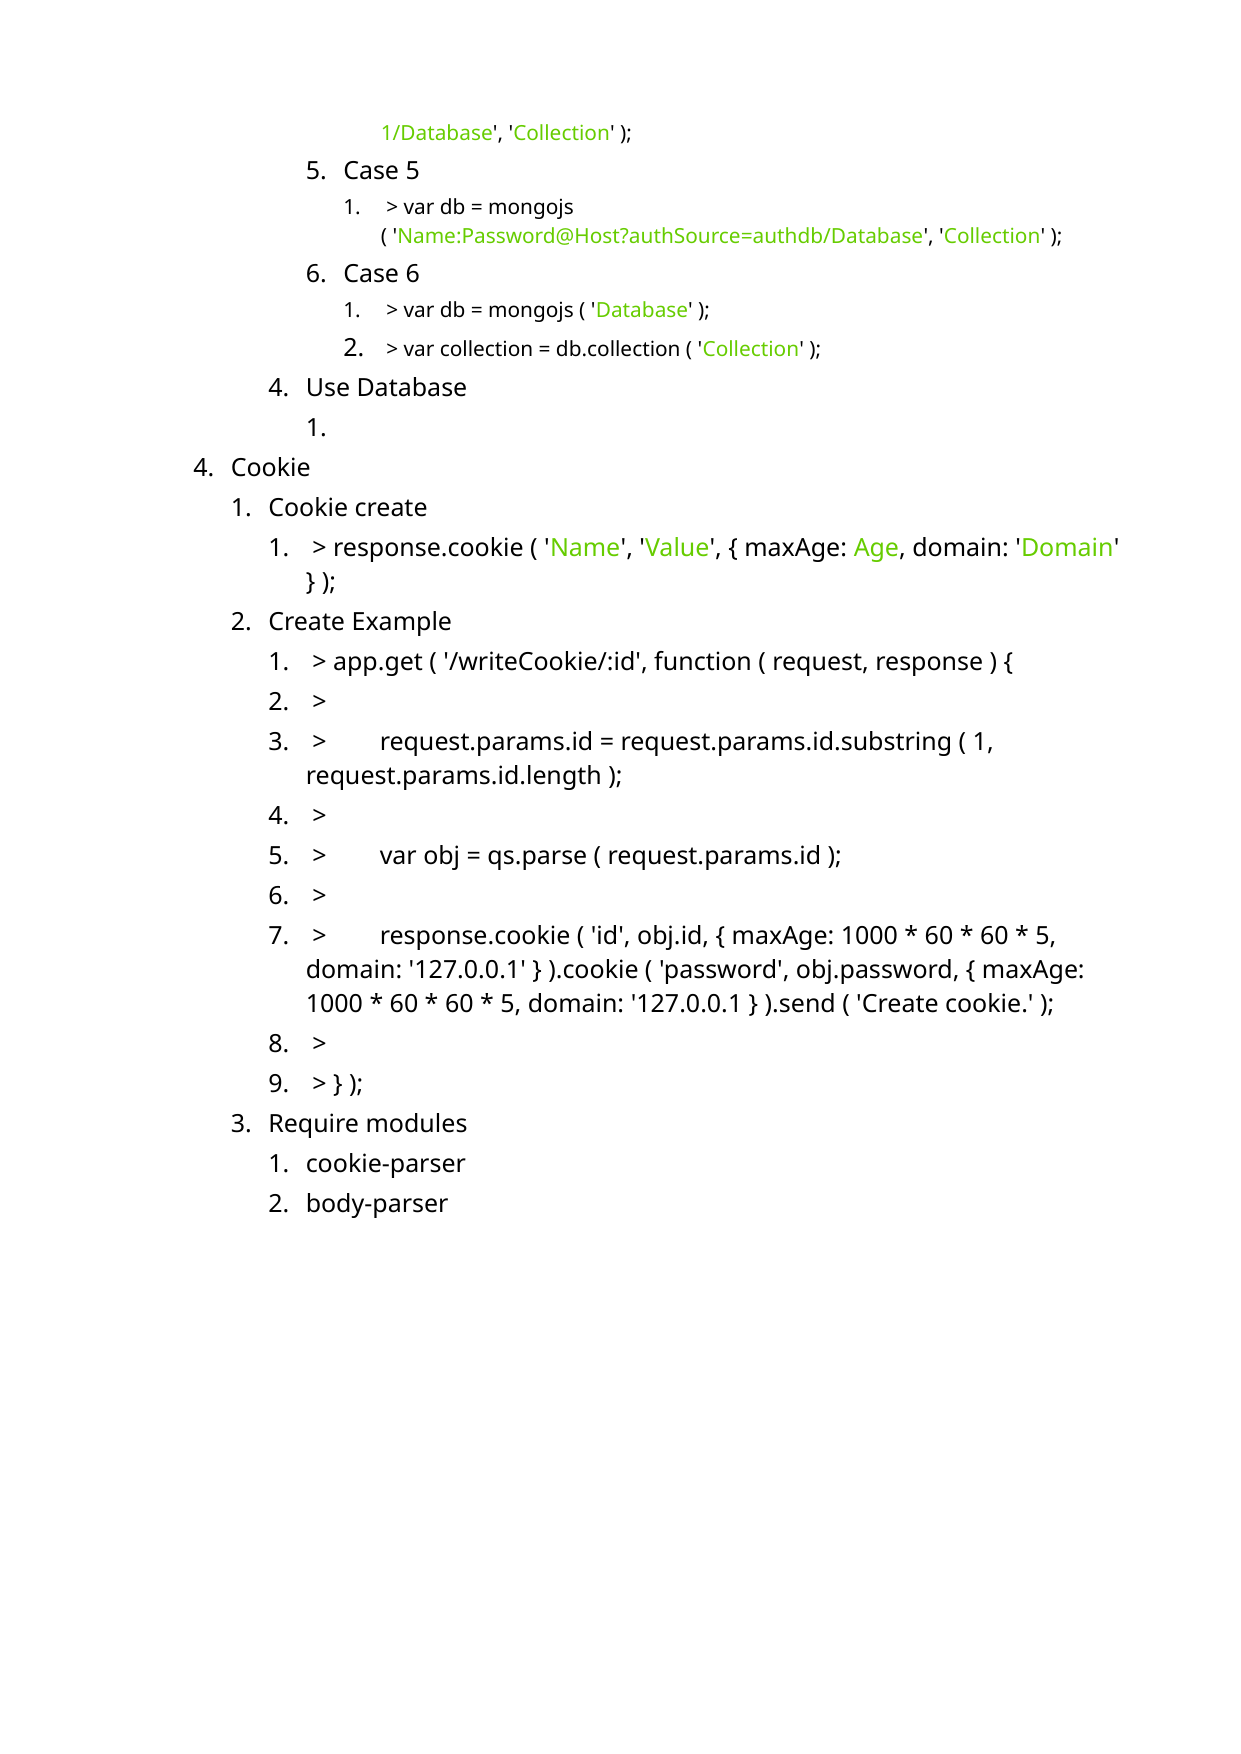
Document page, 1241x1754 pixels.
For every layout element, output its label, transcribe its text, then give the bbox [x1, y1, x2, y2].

list > response.cookie ( 'Name', 'Value', { maxAge: Age, domain: 'Domain' } ); [268, 530, 1122, 598]
list > } ); [268, 1066, 1122, 1100]
list 1/Database', 'Collection' ); [343, 118, 1122, 147]
list Use Database [268, 370, 1122, 404]
list Create Example [231, 604, 1122, 638]
list > response.cookie ( 'id', obj.id, { maxAge: 1000 * 60 * 60 * 5, domain: '127.0.0.1' } ).cookie ( 'password', obj.password, { maxAge: 1000 * 60 * 60 * 5, domain: '127.0.0.1 } ).send ( 'Create cookie.' ); [268, 918, 1122, 1020]
list > [268, 798, 1122, 832]
list Cookie create [231, 490, 1122, 524]
list > var collection = db.collection ( 'Collection' ); [343, 330, 1122, 364]
list > var db = mongojs ( 'Database' ); [343, 295, 1122, 324]
list > request.params.id = request.params.id.substring ( 1, request.params.id.length ); [268, 724, 1122, 792]
list > [268, 1026, 1122, 1060]
list > [268, 878, 1122, 912]
list Cookie [193, 450, 1122, 484]
list Case 5 [306, 152, 1122, 187]
list Case 6 [306, 255, 1122, 289]
list > var db = mongojs ( 'Name:Password@Host?authSource=authdb/Database', 'Collection' ); [343, 192, 1122, 249]
list Require modules [231, 1106, 1122, 1140]
list body-parser [268, 1186, 1122, 1220]
list > app.get ( '/writeCookie/:id', function ( request, response ) { [268, 644, 1122, 678]
list > var obj = qs.parse ( request.params.id ); [268, 838, 1122, 872]
list cookie-parser [268, 1146, 1122, 1180]
list > [268, 684, 1122, 718]
